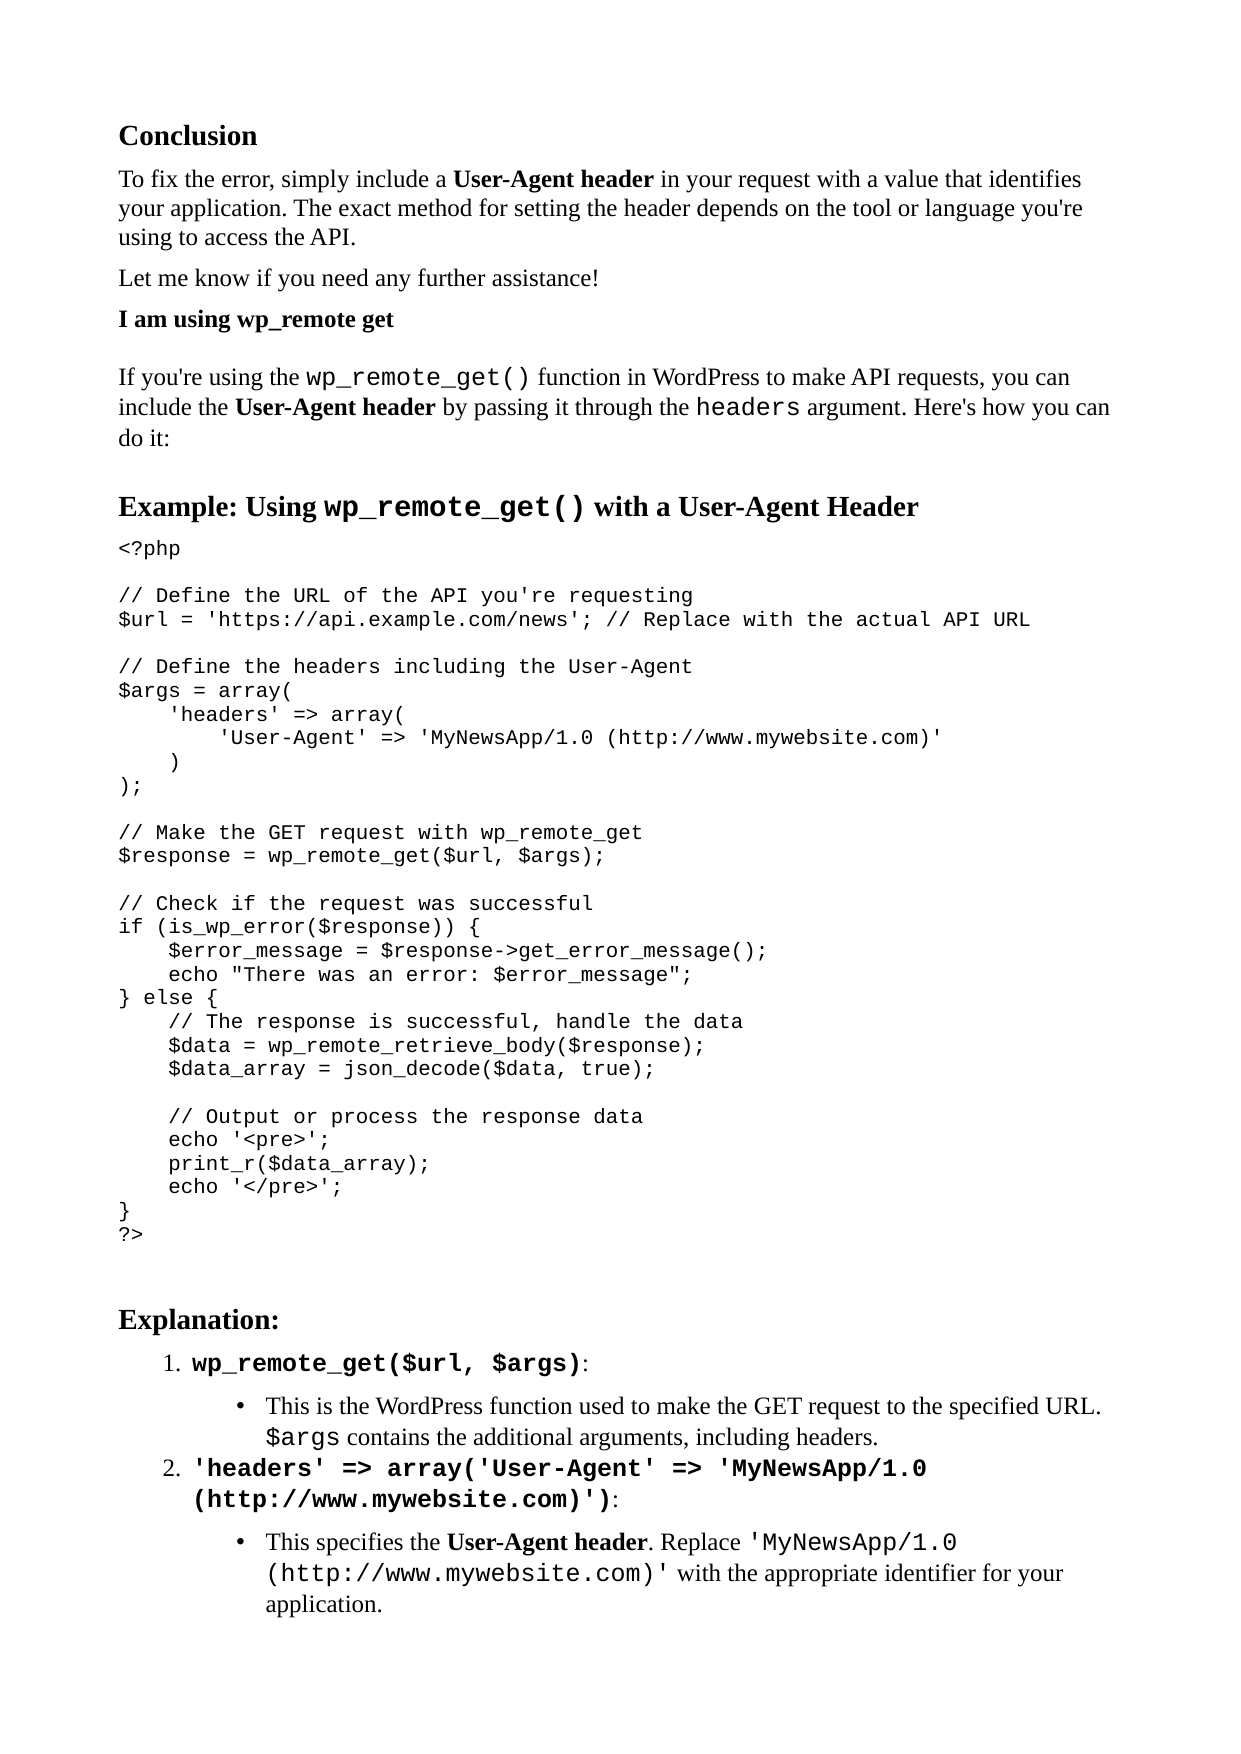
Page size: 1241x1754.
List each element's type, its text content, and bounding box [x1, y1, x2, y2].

list This is the WordPress function used to make the GET request to the specified URL. $args contains the additional arguments, including headers. [236, 1391, 1122, 1453]
text echo "There was an error: $error_message"; [118, 964, 1122, 987]
text $data = wp_remote_retrieve_body($response); [118, 1035, 1122, 1058]
text 'headers' => array( [118, 704, 1122, 727]
text If you're using the wp_remote_get() function in WordPress to make API requests, you can include the User-Agent header by passing it through the headers argument. Here's how you can do it: [118, 362, 1122, 452]
text echo '</pre>'; [118, 1177, 1122, 1200]
text if (is_wp_error($response)) { [118, 916, 1122, 940]
text $error_message = $response->get_error_message(); [118, 940, 1122, 964]
text <?php [118, 538, 1122, 562]
text print_r($data_array); [118, 1153, 1122, 1177]
list 'headers' => array('User-Agent' => 'MyNewsApp/1.0 (http://www.mywebsite.com)'): [162, 1453, 1122, 1515]
subtitle Example: Using wp_remote_get() with a User-Agent Header [118, 489, 1122, 526]
subtitle Explanation: [118, 1302, 1122, 1336]
text echo '<pre>'; [118, 1129, 1122, 1153]
text } else { [118, 987, 1122, 1011]
text $response = wp_remote_get($url, $args); [118, 846, 1122, 869]
text } [118, 1200, 1122, 1224]
text ?> [118, 1224, 1122, 1247]
list wp_remote_get($url, $args): [162, 1348, 1122, 1379]
text I am using wp_remote get [118, 304, 1122, 333]
text $data_array = json_decode($data, true); [118, 1058, 1122, 1082]
text // Define the URL of the API you're requesting [118, 585, 1122, 609]
subtitle Conclusion [118, 118, 1122, 152]
list This specifies the User-Agent header. Replace 'MyNewsApp/1.0 (http://www.mywebsite.com)' with the appropriate identifier for your application. [236, 1527, 1122, 1618]
text // Check if the request was successful [118, 893, 1122, 916]
text $args = array( [118, 680, 1122, 704]
text 'User-Agent' => 'MyNewsApp/1.0 (http://www.mywebsite.com)' [118, 727, 1122, 751]
text // Output or process the response data [118, 1106, 1122, 1129]
text Let me know if you need any further assistance! [118, 263, 1122, 292]
text ) [118, 751, 1122, 774]
text ); [118, 774, 1122, 798]
text To fix the error, simply include a User-Agent header in your request with a value that identifies your application. The exact method for setting the header depends on the tool or language you're using to access the API. [118, 164, 1122, 250]
text // Make the GET request with wp_remote_get [118, 822, 1122, 846]
text // The response is successful, handle the data [118, 1011, 1122, 1035]
text $url = 'https://api.example.com/news'; // Replace with the actual API URL [118, 609, 1122, 633]
text // Define the headers including the User-Agent [118, 656, 1122, 680]
